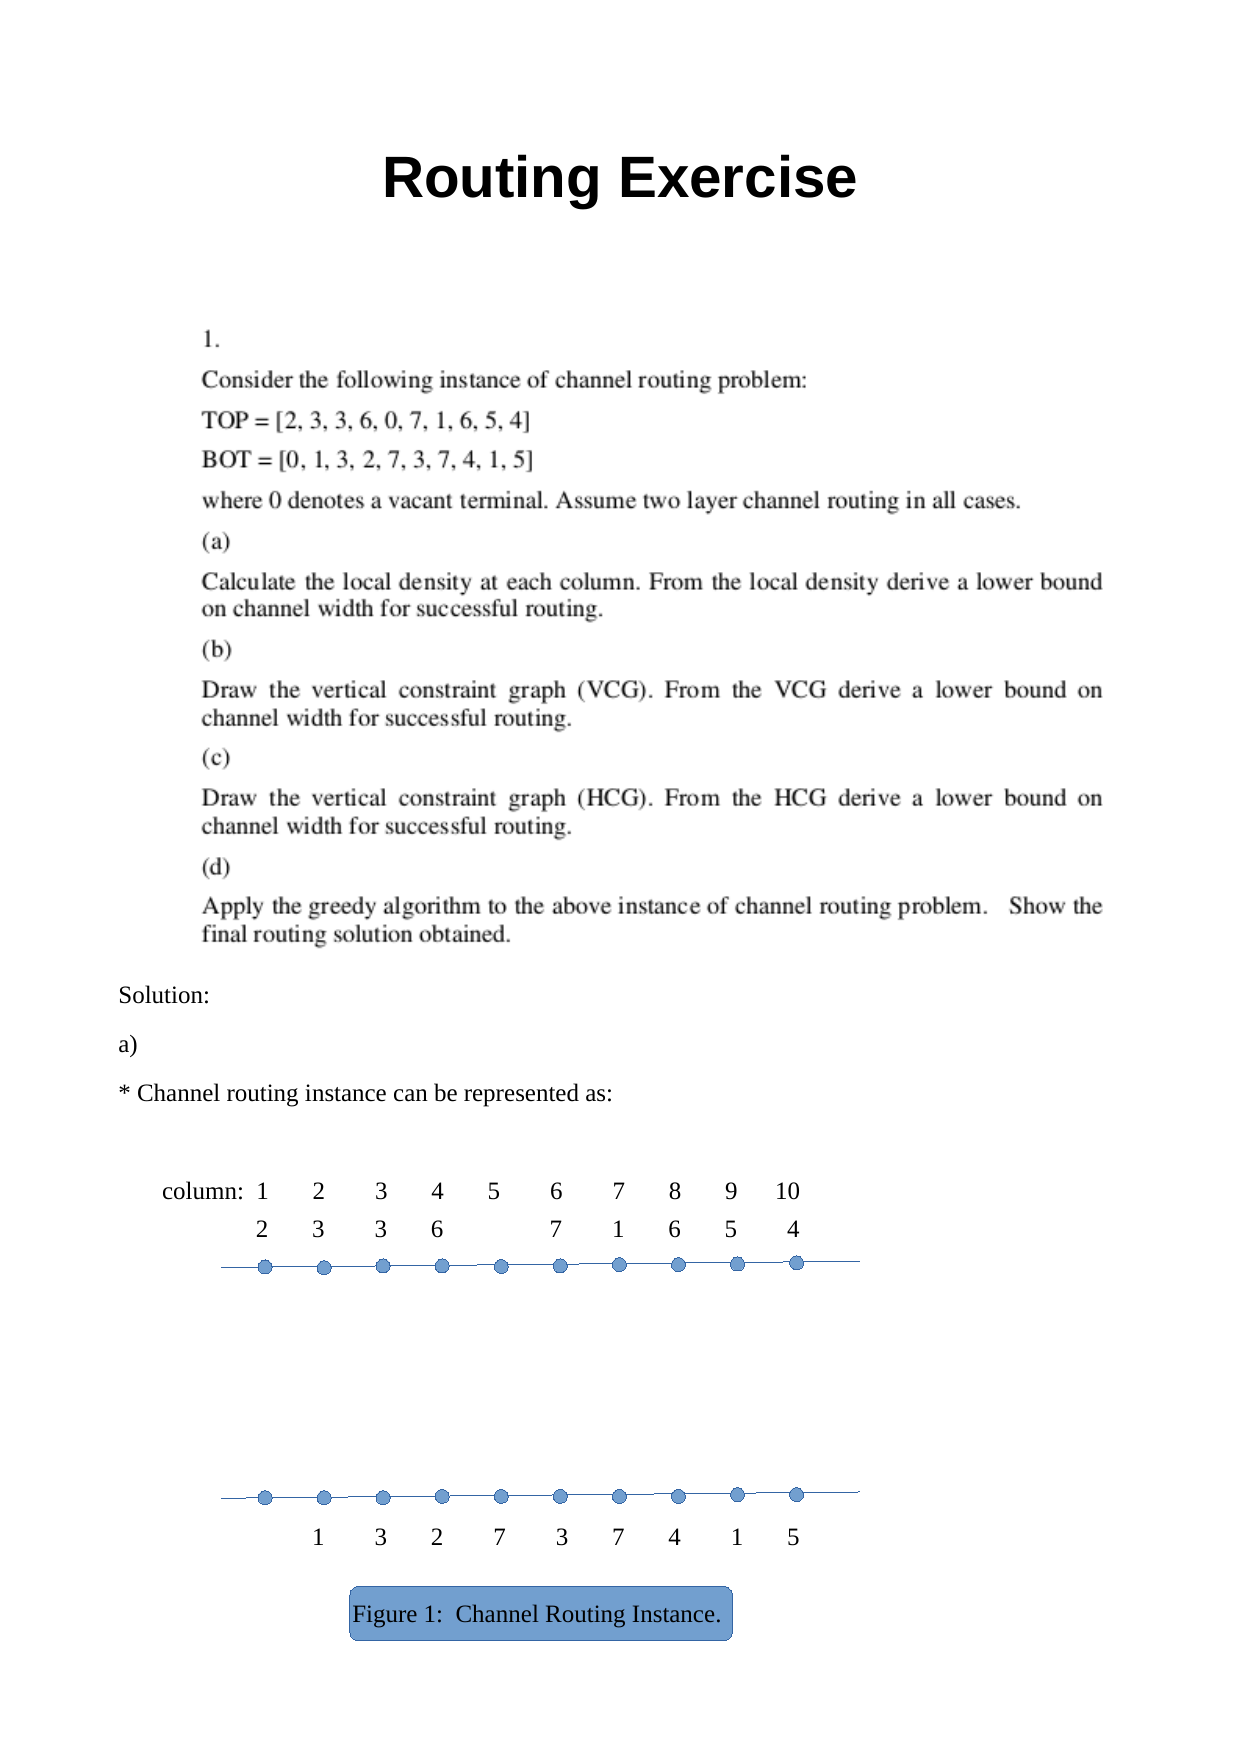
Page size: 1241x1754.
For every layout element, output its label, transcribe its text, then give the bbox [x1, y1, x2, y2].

text * Channel routing instance can be represented as: [118, 1078, 1122, 1107]
picture [166, 308, 1128, 975]
title Routing Exercise [118, 143, 1122, 210]
text 2 3 3 6 7 1 6 5 4 [118, 1214, 1122, 1242]
text a) [118, 1029, 1122, 1058]
text column: 1 2 3 4 5 6 7 8 9 10 [118, 1176, 1122, 1205]
text Solution: [118, 321, 1122, 1009]
text 1 3 2 7 3 7 4 1 5 [118, 1522, 1122, 1551]
